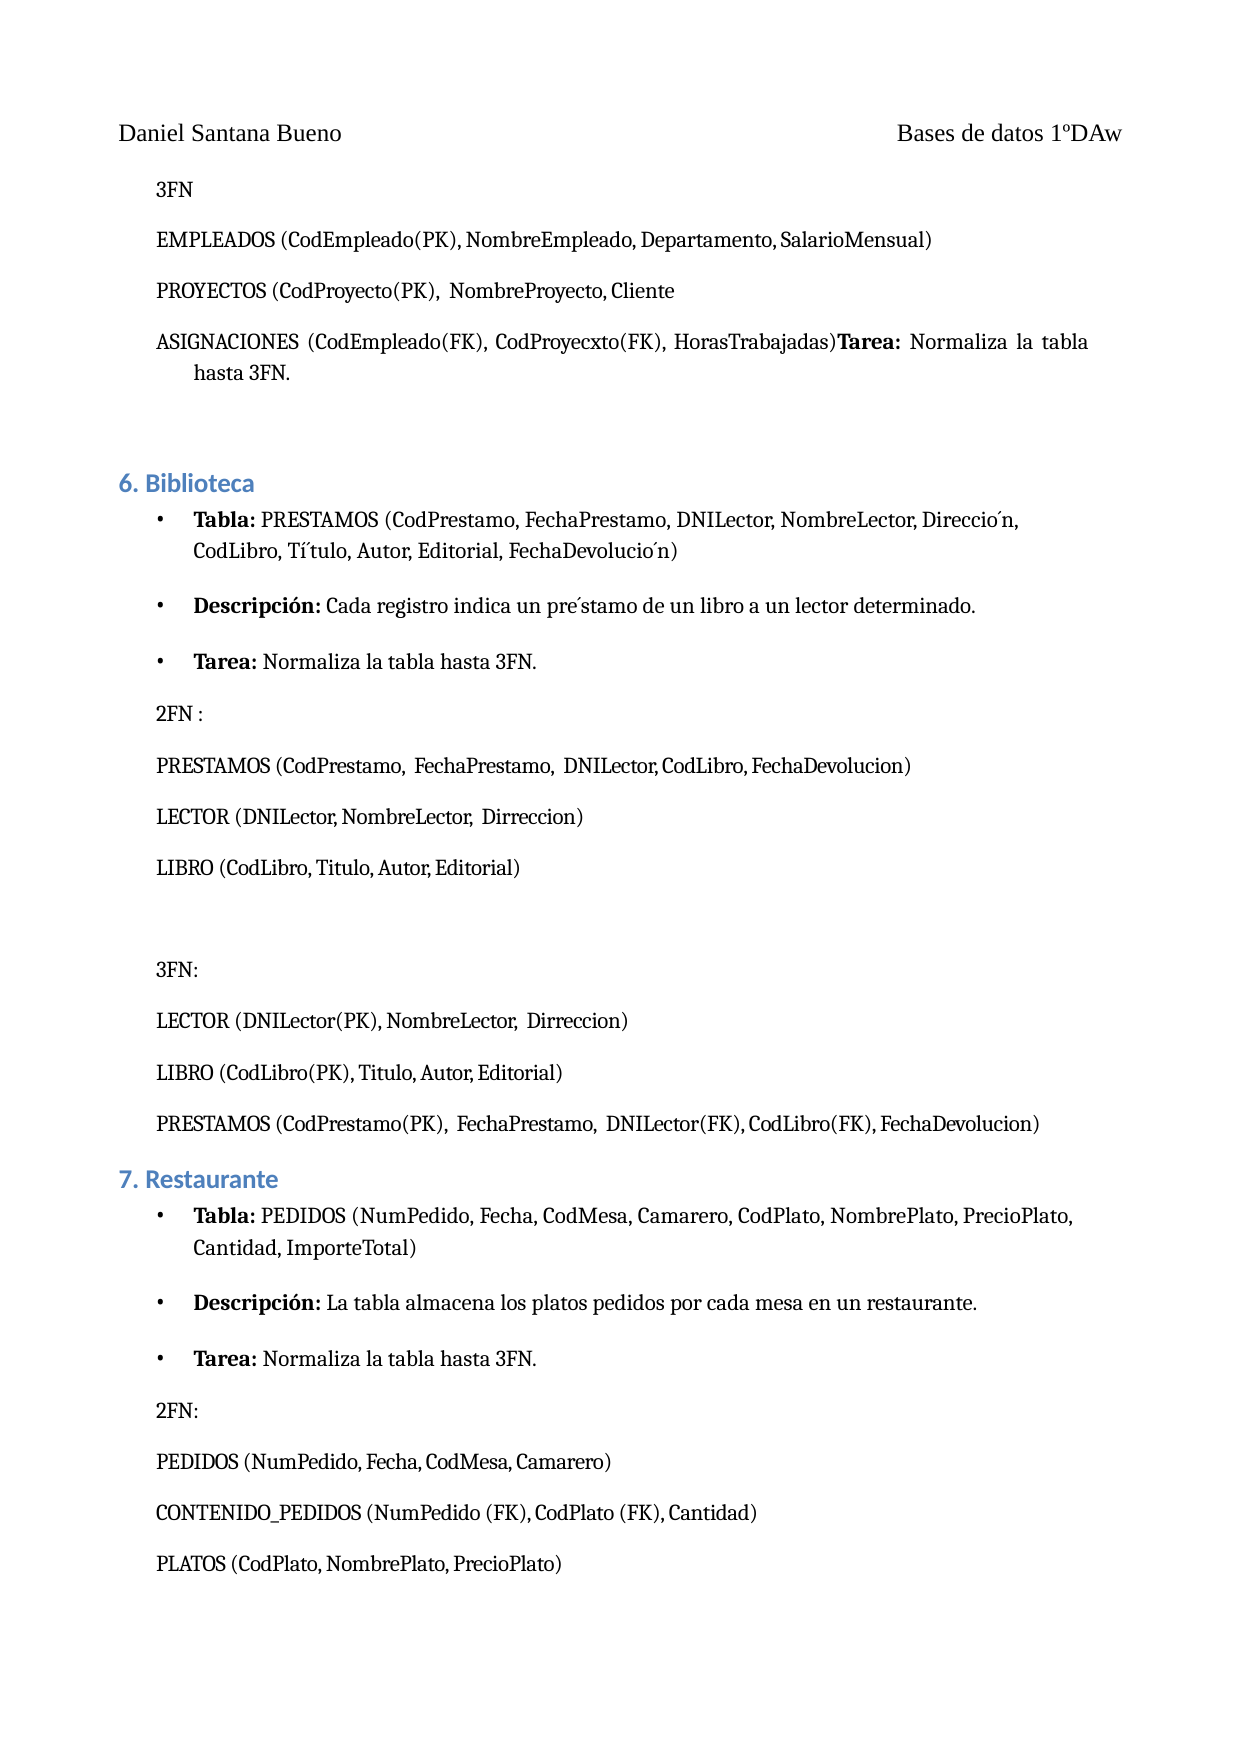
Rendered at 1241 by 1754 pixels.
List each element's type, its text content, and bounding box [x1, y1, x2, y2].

list 3FN: [156, 957, 1122, 983]
list LIBRO (CodLibro, Titulo, Autor, Editorial) [156, 855, 1122, 881]
list Tarea: Normaliza la tabla hasta 3FN. [156, 1342, 1122, 1373]
list LIBRO (CodLibro(PK), Titulo, Autor, Editorial) [156, 1059, 1122, 1086]
list PRESTAMOS (CodPrestamo, FechaPrestamo, DNILector, CodLibro, FechaDevolucion) [156, 752, 1122, 779]
list Descripción: La tabla almacena los platos pedidos por cada mesa en un restaurante. [156, 1286, 1122, 1317]
list 3FN [156, 176, 1088, 203]
list 2FN: [156, 1398, 1122, 1424]
list 2FN : [156, 701, 1122, 728]
list LECTOR (DNILector(PK), NombreLector, Dirreccion) [156, 1008, 1122, 1034]
list PRESTAMOS (CodPrestamo(PK), FechaPrestamo, DNILector(FK), CodLibro(FK), FechaDevolucion) [156, 1110, 1122, 1137]
list LECTOR (DNILector, NombreLector, Dirreccion) [156, 803, 1122, 830]
list PLATOS (CodPlato, NombrePlato, PrecioPlato) [156, 1551, 1122, 1577]
list Tabla: PRESTAMOS (CodPrestamo, FechaPrestamo, DNILector, NombreLector, Direccio´n, CodLibro, Tí´tulo, Autor, Editorial, FechaDevolucio´n) [156, 503, 1068, 564]
list Tarea: Normaliza la tabla hasta 3FN. [156, 645, 1122, 676]
list PROYECTOS (CodProyecto(PK), NombreProyecto, Cliente [156, 278, 1088, 304]
list ASIGNACIONES (CodEmpleado(FK), CodProyecxto(FK), HorasTrabajadas)Tarea: Normaliza la tabla hasta 3FN. [156, 329, 1088, 386]
list Descripción: Cada registro indica un pre´stamo de un libro a un lector determinado. [156, 589, 1122, 620]
subtitle Biblioteca [118, 466, 1122, 499]
list Tabla: PEDIDOS (NumPedido, Fecha, CodMesa, Camarero, CodPlato, NombrePlato, PrecioPlato, Cantidad, ImporteTotal) [156, 1199, 1103, 1261]
list PEDIDOS (NumPedido, Fecha, CodMesa, Camarero) [156, 1449, 1122, 1475]
subtitle Restaurante [118, 1162, 1122, 1195]
list CONTENIDO_PEDIDOS (NumPedido (FK), CodPlato (FK), Cantidad) [156, 1500, 1122, 1526]
list EMPLEADOS (CodEmpleado(PK), NombreEmpleado, Departamento, SalarioMensual) [156, 227, 1088, 254]
